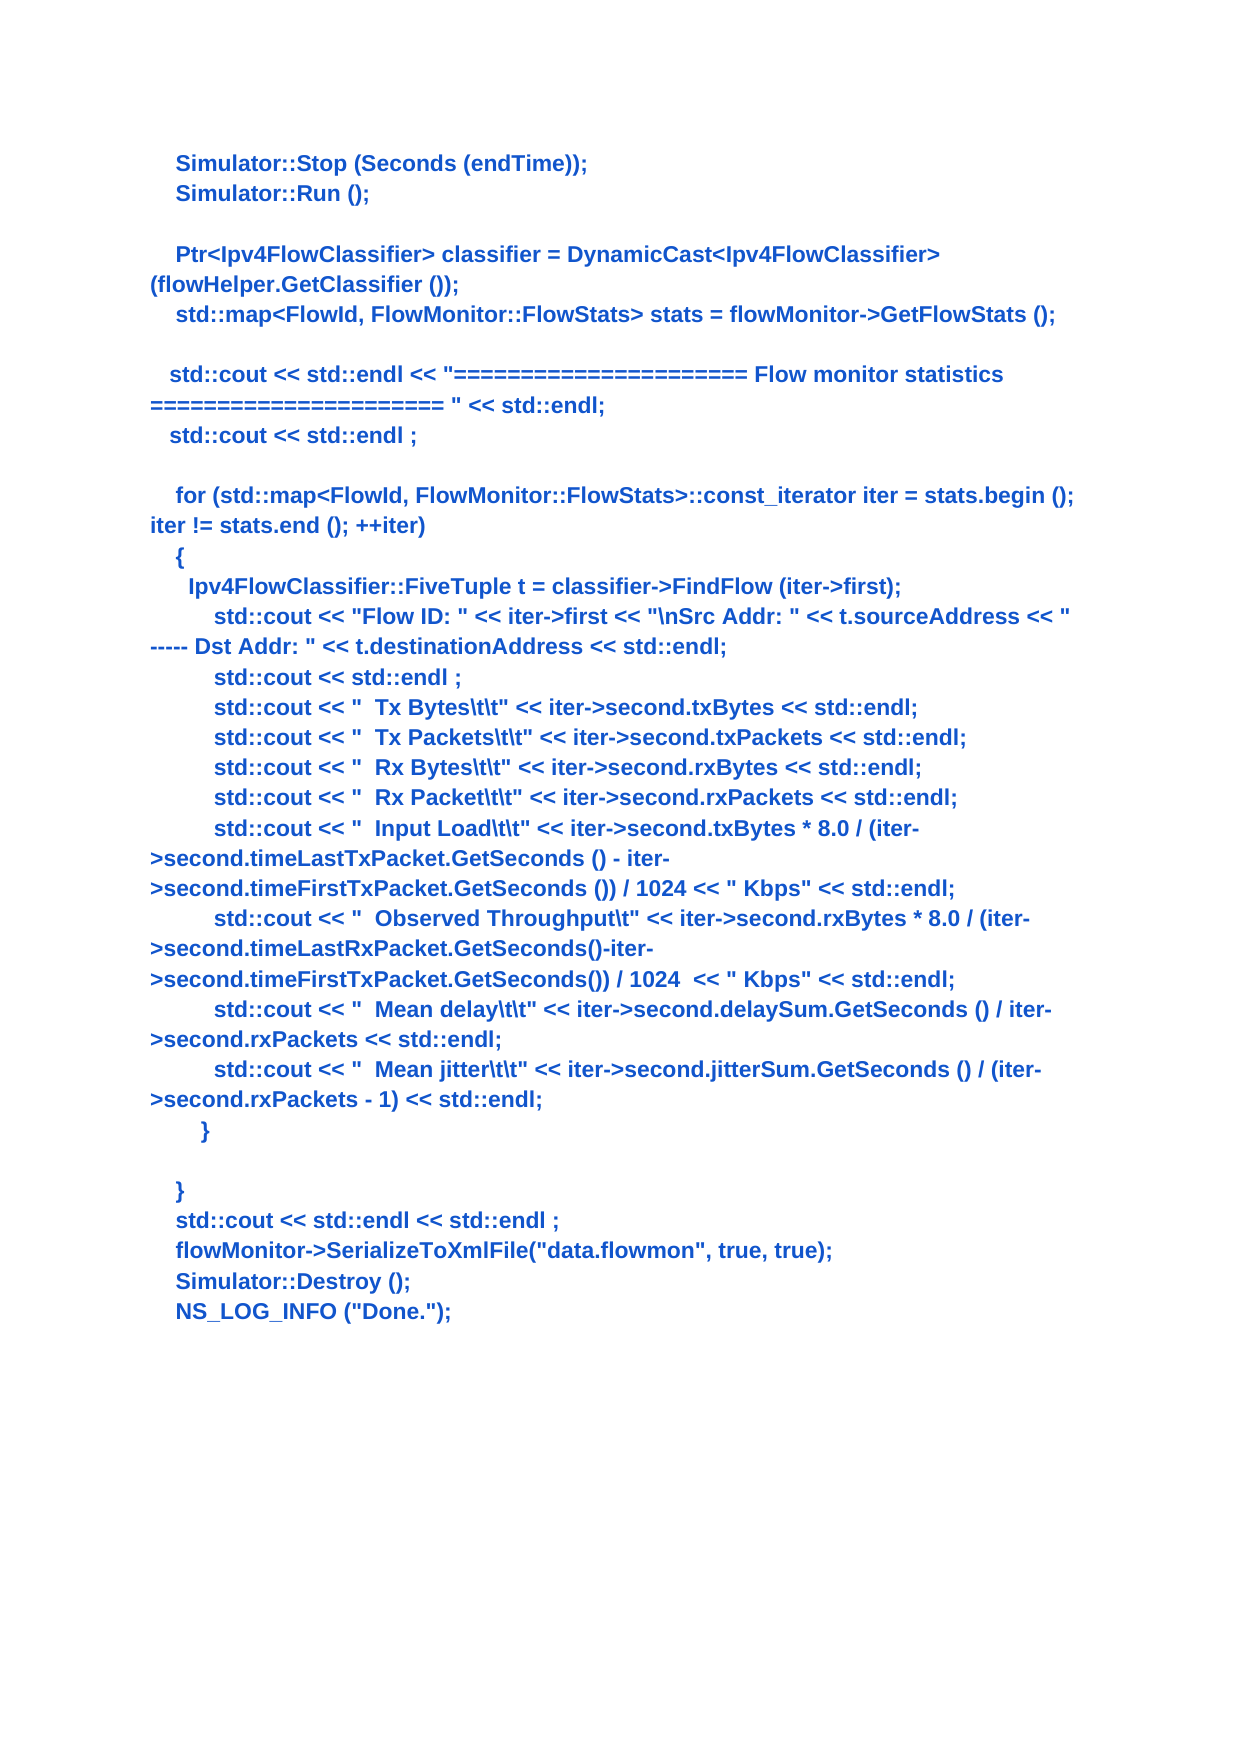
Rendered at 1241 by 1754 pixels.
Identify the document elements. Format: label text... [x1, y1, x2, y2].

text std::cout << " Tx Bytes\t\t" << iter->second.txBytes << std::endl; [150, 694, 1090, 720]
text std::cout << std::endl << "====================== Flow monitor statistics ====================== " << std::endl; [150, 361, 1090, 418]
text Simulator::Run (); [150, 180, 1090, 207]
text std::cout << " Observed Throughput\t" << iter->second.rxBytes * 8.0 / (iter->second.timeLastRxPacket.GetSeconds()-iter->second.timeFirstTxPacket.GetSeconds()) / 1024 << " Kbps" << std::endl; [150, 905, 1090, 992]
text std::cout << std::endl << std::endl ; [150, 1207, 1090, 1234]
text std::cout << " Rx Packet\t\t" << iter->second.rxPackets << std::endl; [150, 784, 1090, 811]
text } [150, 1117, 1090, 1143]
text std::cout << " Mean delay\t\t" << iter->second.delaySum.GetSeconds () / iter->second.rxPackets << std::endl; [150, 996, 1090, 1052]
text Ipv4FlowClassifier::FiveTuple t = classifier->FindFlow (iter->first); [150, 573, 1090, 599]
text std::cout << "Flow ID: " << iter->first << "\nSrc Addr: " << t.sourceAddress << " ----- Dst Addr: " << t.destinationAddress << std::endl; [150, 603, 1090, 660]
text std::cout << " Tx Packets\t\t" << iter->second.txPackets << std::endl; [150, 724, 1090, 750]
text std::cout << " Mean jitter\t\t" << iter->second.jitterSum.GetSeconds () / (iter->second.rxPackets - 1) << std::endl; [150, 1056, 1090, 1113]
text { [150, 543, 1090, 569]
text std::map<FlowId, FlowMonitor::FlowStats> stats = flowMonitor->GetFlowStats (); [150, 301, 1090, 327]
text std::cout << std::endl ; [150, 422, 1090, 448]
text std::cout << " Rx Bytes\t\t" << iter->second.rxBytes << std::endl; [150, 754, 1090, 781]
text } [150, 1177, 1090, 1203]
text NS_LOG_INFO ("Done."); [150, 1298, 1090, 1324]
text Simulator::Stop (Seconds (endTime)); [150, 150, 1090, 176]
text std::cout << " Input Load\t\t" << iter->second.txBytes * 8.0 / (iter->second.timeLastTxPacket.GetSeconds () - iter->second.timeFirstTxPacket.GetSeconds ()) / 1024 << " Kbps" << std::endl; [150, 814, 1090, 901]
text flowMonitor->SerializeToXmlFile("data.flowmon", true, true); [150, 1237, 1090, 1264]
text for (std::map<FlowId, FlowMonitor::FlowStats>::const_iterator iter = stats.begin (); iter != stats.end (); ++iter) [150, 482, 1090, 539]
text Ptr<Ipv4FlowClassifier> classifier = DynamicCast<Ipv4FlowClassifier> (flowHelper.GetClassifier ()); [150, 241, 1090, 297]
text std::cout << std::endl ; [150, 663, 1090, 690]
text Simulator::Destroy (); [150, 1268, 1090, 1294]
